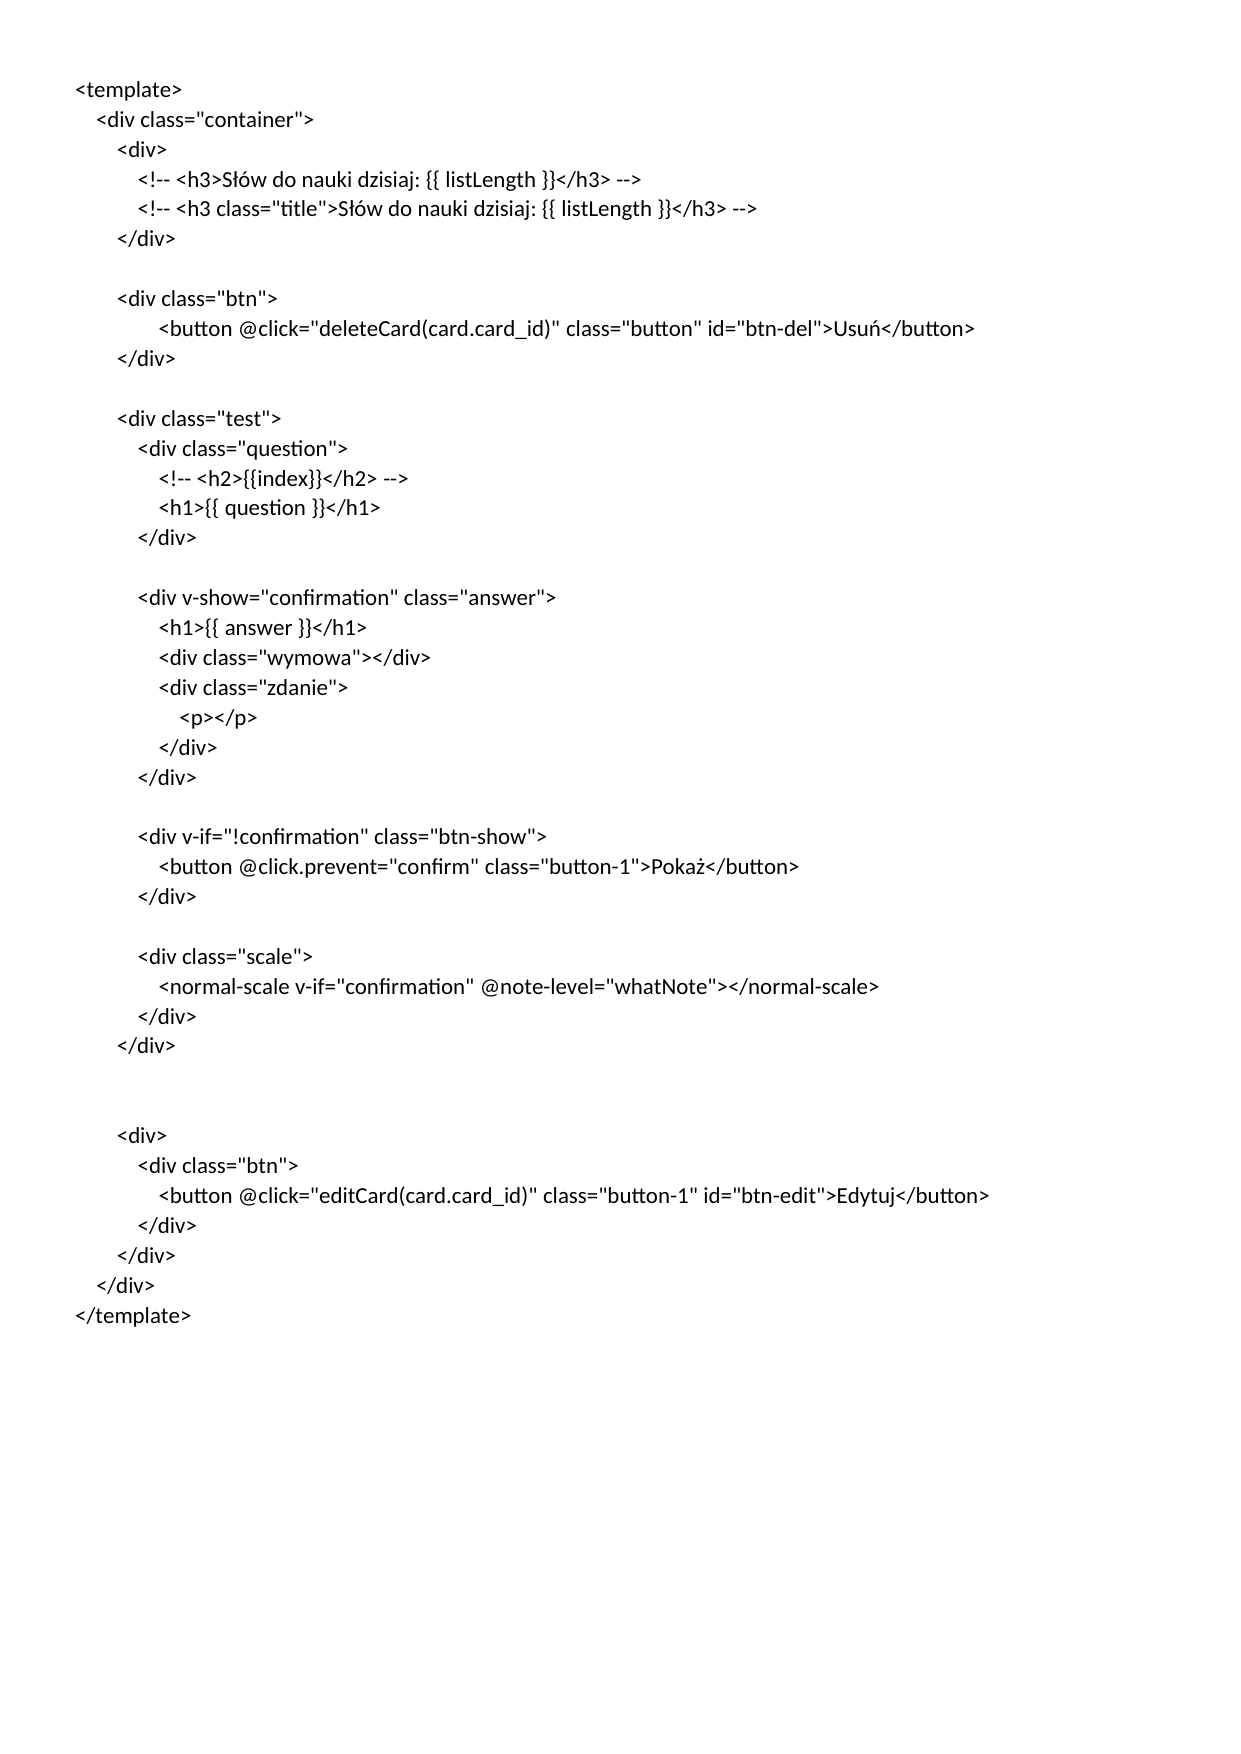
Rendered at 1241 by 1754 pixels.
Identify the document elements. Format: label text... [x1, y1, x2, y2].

text </div> [75, 1241, 1165, 1269]
text </div> [75, 1032, 1165, 1060]
text <h1>{{ answer }}</h1> [75, 613, 1165, 641]
text <div class="question"> [75, 434, 1165, 462]
text <!-- <h3>Słów do nauki dzisiaj: {{ listLength }}</h3> --> [75, 165, 1165, 193]
text <h1>{{ question }}</h1> [75, 493, 1165, 522]
text <div class="test"> [75, 404, 1165, 432]
text </div> [75, 763, 1165, 791]
text </div> [75, 224, 1165, 252]
text <!-- <h3 class="title">Słów do nauki dzisiaj: {{ listLength }}</h3> --> [75, 194, 1165, 223]
text </div> [75, 523, 1165, 551]
text </template> [75, 1301, 1165, 1329]
text <div class="btn"> [75, 1151, 1165, 1179]
text <button @click.prevent="confirm" class="button-1">Pokaż</button> [75, 852, 1165, 880]
text </div> [75, 882, 1165, 910]
text <button @click="deleteCard(card.card_id)" class="button" id="btn-del">Usuń</button> [75, 314, 1165, 342]
text <div class="container"> [75, 105, 1165, 133]
text <div class="btn"> [75, 284, 1165, 312]
text <template> [75, 75, 1165, 103]
text <div v-show="confirmation" class="answer"> [75, 583, 1165, 611]
text <p></p> [75, 703, 1165, 731]
text <normal-scale v-if="confirmation" @note-level="whatNote"></normal-scale> [75, 972, 1165, 1000]
text </div> [75, 733, 1165, 761]
text <div> [75, 1121, 1165, 1149]
text </div> [75, 1211, 1165, 1239]
text <button @click="editCard(card.card_id)" class="button-1" id="btn-edit">Edytuj</button> [75, 1181, 1165, 1209]
text <div class="wymowa"></div> [75, 643, 1165, 671]
text </div> [75, 1002, 1165, 1030]
text <div> [75, 135, 1165, 163]
text <div class="scale"> [75, 942, 1165, 970]
text <!-- <h2>{{index}}</h2> --> [75, 464, 1165, 492]
text <div v-if="!confirmation" class="btn-show"> [75, 822, 1165, 850]
text </div> [75, 1271, 1165, 1299]
text </div> [75, 344, 1165, 372]
text <div class="zdanie"> [75, 673, 1165, 701]
